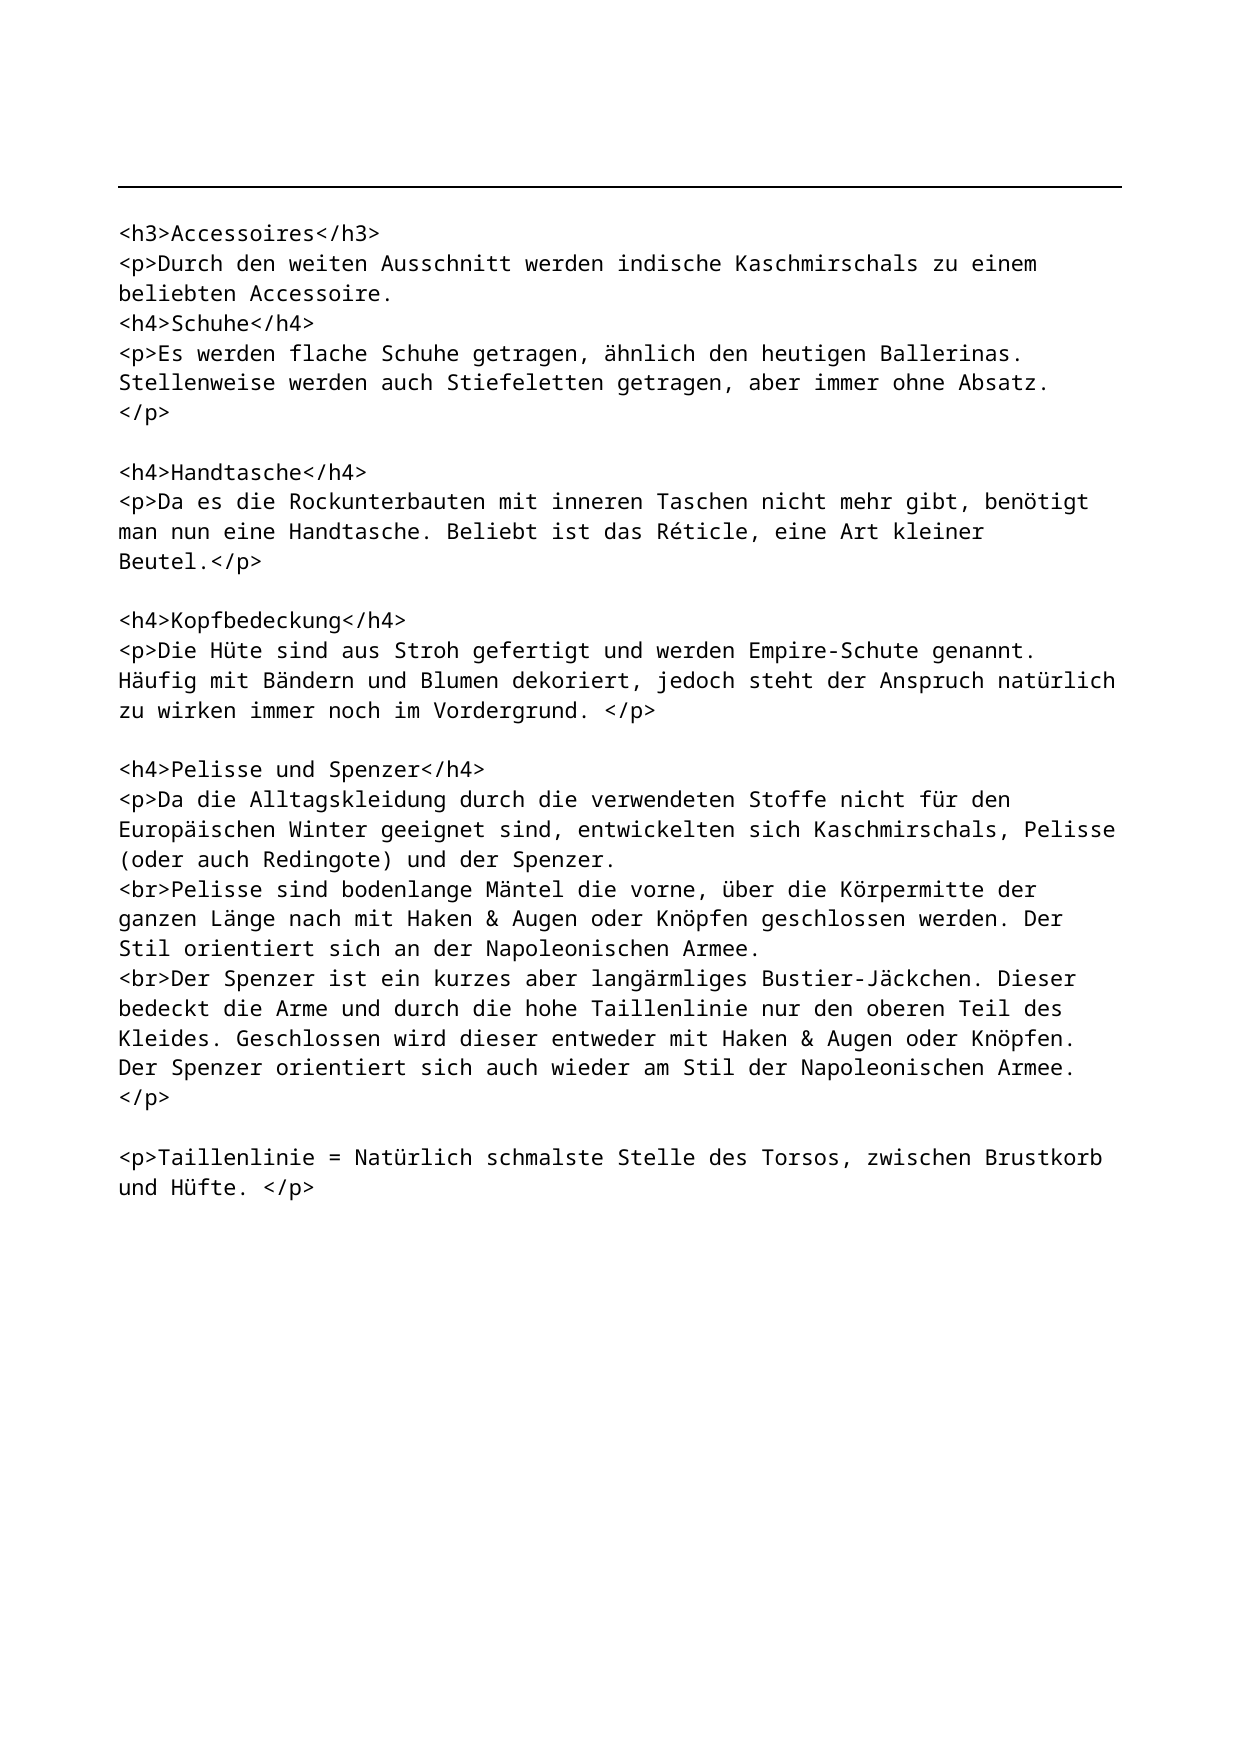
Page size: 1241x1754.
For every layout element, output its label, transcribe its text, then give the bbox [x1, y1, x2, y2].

text <p>Da es die Rockunterbauten mit inneren Taschen nicht mehr gibt, benötigt man nun eine Handtasche. Beliebt ist das Réticle, eine Art kleiner Beutel.</p> [118, 486, 1122, 576]
text <p>Durch den weiten Ausschnitt werden indische Kaschmirschals zu einem beliebten Accessoire. [118, 248, 1122, 308]
text <h4>Kopfbedeckung</h4> [118, 605, 1122, 635]
text <br>Pelisse sind bodenlange Mäntel die vorne, über die Körpermitte der ganzen Länge nach mit Haken & Augen oder Knöpfen geschlossen werden. Der Stil orientiert sich an der Napoleonischen Armee. [118, 873, 1122, 963]
text <h4>Pelisse und Spenzer</h4> [118, 754, 1122, 784]
text <h3>Accessoires</h3> [118, 218, 1122, 248]
text </p> [118, 397, 1122, 427]
text <br>Der Spenzer ist ein kurzes aber langärmliges Bustier-Jäckchen. Dieser bedeckt die Arme und durch die hohe Taillenlinie nur den oberen Teil des Kleides. Geschlossen wird dieser entweder mit Haken & Augen oder Knöpfen. Der Spenzer orientiert sich auch wieder am Stil der Napoleonischen Armee. [118, 963, 1122, 1082]
text <p>Es werden flache Schuhe getragen, ähnlich den heutigen Ballerinas. Stellenweise werden auch Stiefeletten getragen, aber immer ohne Absatz. [118, 337, 1122, 397]
text <p>Da die Alltagskleidung durch die verwendeten Stoffe nicht für den Europäischen Winter geeignet sind, entwickelten sich Kaschmirschals, Pelisse (oder auch Redingote) und der Spenzer. [118, 784, 1122, 873]
text </p> [118, 1082, 1122, 1112]
text <p>Die Hüte sind aus Stroh gefertigt und werden Empire-Schute genannt. Häufig mit Bändern und Blumen dekoriert, jedoch steht der Anspruch natürlich zu wirken immer noch im Vordergrund. </p> [118, 635, 1122, 724]
text <h4>Handtasche</h4> [118, 457, 1122, 486]
text <h4>Schuhe</h4> [118, 308, 1122, 337]
text <p>Taillenlinie = Natürlich schmalste Stelle des Torsos, zwischen Brustkorb und Hüfte. </p> [118, 1142, 1122, 1201]
